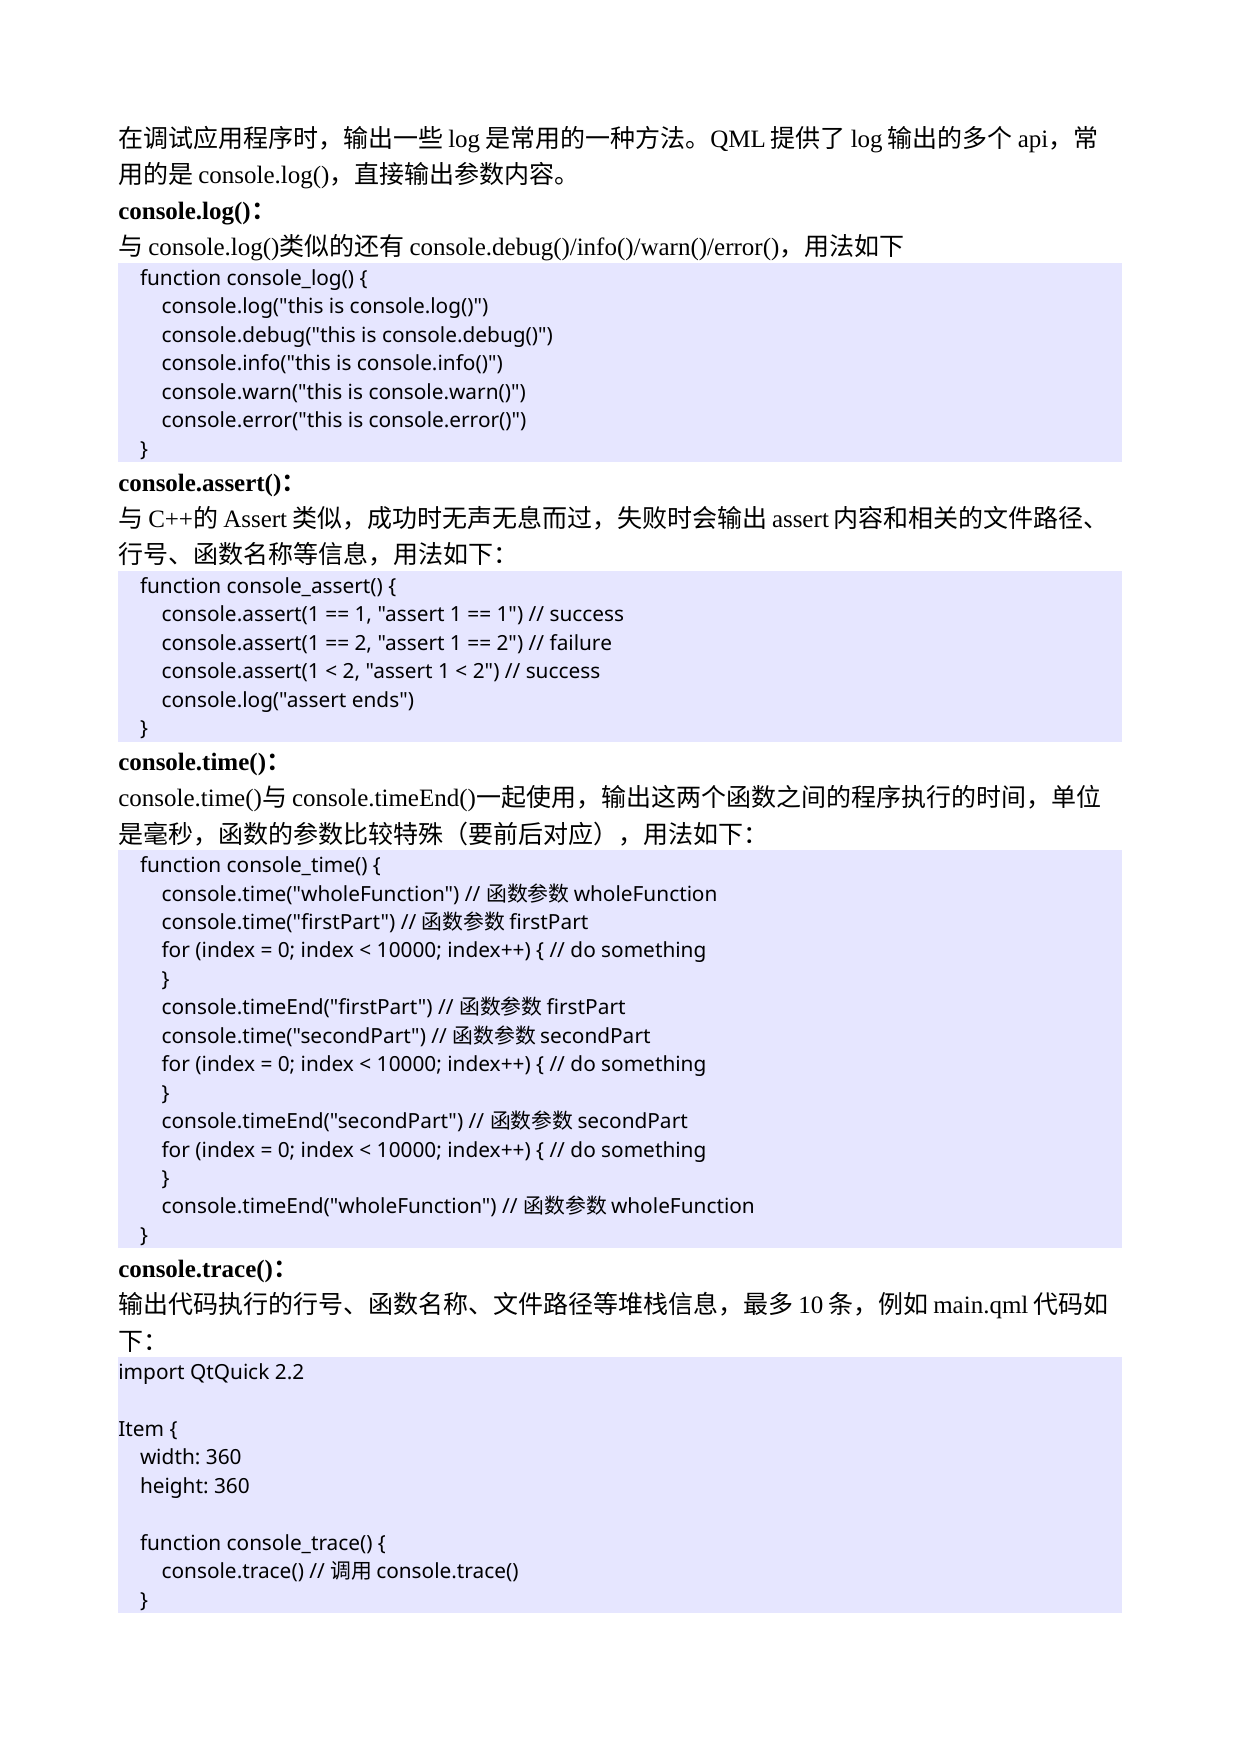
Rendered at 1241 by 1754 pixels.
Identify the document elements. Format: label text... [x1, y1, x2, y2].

text 输出代码执行的行号、函数名称、文件路径等堆栈信息，最多10条，例如main.qml代码如下： [118, 1285, 1122, 1357]
text console.assert(1 == 1, "assert 1 == 1") // success [118, 599, 1122, 628]
text function console_time() { [118, 850, 1122, 879]
text for (index = 0; index < 10000; index++) { // do something [118, 936, 1122, 964]
text console.time("secondPart") // 函数参数secondPart [118, 1021, 1122, 1049]
text } [118, 1585, 1122, 1613]
text console.timeEnd("secondPart") // 函数参数secondPart [118, 1106, 1122, 1135]
text console.time("wholeFunction") // 函数参数wholeFunction [118, 879, 1122, 907]
text function console_log() { [118, 263, 1122, 292]
text import QtQuick 2.2 [118, 1357, 1122, 1386]
text } [118, 1163, 1122, 1192]
text function console_assert() { [118, 571, 1122, 599]
text } [118, 1078, 1122, 1106]
text for (index = 0; index < 10000; index++) { // do something [118, 1049, 1122, 1078]
text 在调试应用程序时，输出一些log是常用的一种方法。QML提供了log输出的多个api，常用的是console.log()，直接输出参数内容。 [118, 118, 1122, 191]
text console.time()与console.timeEnd()一起使用，输出这两个函数之间的程序执行的时间，单位是毫秒，函数的参数比较特殊（要前后对应），用法如下： [118, 778, 1122, 850]
text console.trace() // 调用console.trace() [118, 1556, 1122, 1585]
text console.time()： [118, 742, 1122, 778]
text console.timeEnd("firstPart") // 函数参数firstPart [118, 992, 1122, 1021]
text console.log("assert ends") [118, 685, 1122, 713]
text } [118, 1220, 1122, 1248]
text console.warn("this is console.warn()") [118, 377, 1122, 405]
text 与C++的Assert类似，成功时无声无息而过，失败时会输出assert内容和相关的文件路径、行号、函数名称等信息，用法如下： [118, 498, 1122, 571]
text for (index = 0; index < 10000; index++) { // do something [118, 1135, 1122, 1163]
text console.time("firstPart") // 函数参数firstPart [118, 907, 1122, 936]
text } [118, 964, 1122, 992]
text height: 360 [118, 1471, 1122, 1499]
text console.trace()： [118, 1248, 1122, 1285]
text console.log("this is console.log()") [118, 292, 1122, 320]
text console.assert(1 < 2, "assert 1 < 2") // success [118, 656, 1122, 685]
text console.assert()： [118, 462, 1122, 498]
text function console_trace() { [118, 1528, 1122, 1556]
text width: 360 [118, 1442, 1122, 1471]
text console.assert(1 == 2, "assert 1 == 2") // failure [118, 628, 1122, 656]
text } [118, 713, 1122, 742]
text console.debug("this is console.debug()") [118, 320, 1122, 348]
text 与console.log()类似的还有console.debug()/info()/warn()/error()，用法如下 [118, 227, 1122, 263]
text } [118, 434, 1122, 462]
text console.info("this is console.info()") [118, 348, 1122, 377]
text Item { [118, 1414, 1122, 1442]
text console.timeEnd("wholeFunction") // 函数参数wholeFunction [118, 1192, 1122, 1220]
text console.log()： [118, 191, 1122, 227]
text console.error("this is console.error()") [118, 405, 1122, 434]
